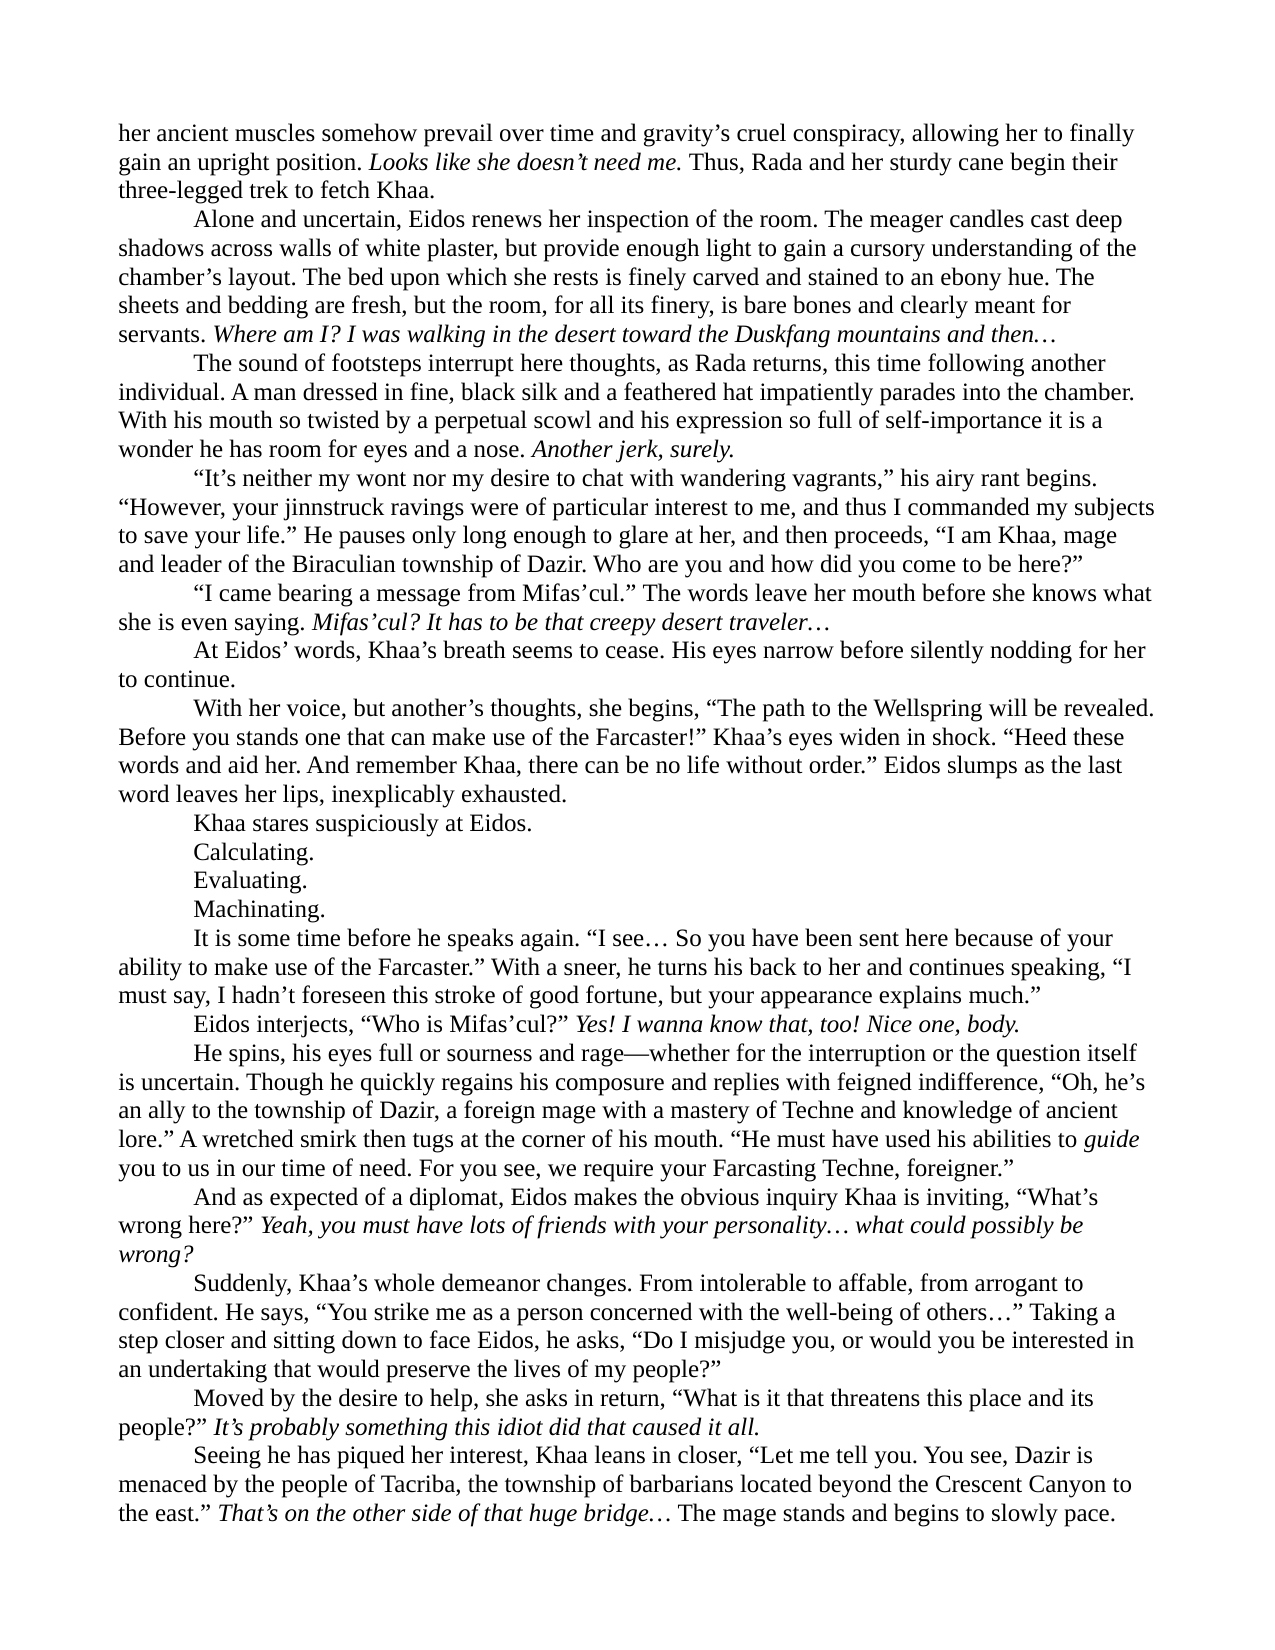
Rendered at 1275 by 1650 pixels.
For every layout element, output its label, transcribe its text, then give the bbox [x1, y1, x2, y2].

text Seeing he has piqued her interest, Khaa leans in closer, “Let me tell you. You see, Dazir is menaced by the people of Tacriba, the township of barbarians located beyond the Crescent Canyon to the east.” That’s on the other side of that huge bridge… The mage stands and begins to slowly pace. [118, 1441, 1157, 1527]
text Eidos interjects, “Who is Mifas’cul?” Yes! I wanna know that, too! Nice one, body. [118, 1009, 1157, 1038]
text Suddenly, Khaa’s whole demeanor changes. From intolerable to affable, from arrogant to confident. He says, “You strike me as a person concerned with the well-being of others…” Taking a step closer and sitting down to face Eidos, he asks, “Do I misjudge you, or would you be interested in an undertaking that would preserve the lives of my people?” [118, 1268, 1157, 1383]
text Machinating. [118, 894, 1157, 923]
text her ancient muscles somehow prevail over time and gravity’s cruel conspiracy, allowing her to finally gain an upright position. Looks like she doesn’t need me. Thus, Rada and her sturdy cane begin their three-legged trek to fetch Khaa. [118, 118, 1157, 204]
text The sound of footsteps interrupt here thoughts, as Rada returns, this time following another individual. A man dressed in fine, black silk and a feathered hat impatiently parades into the chamber. With his mouth so twisted by a perpetual scowl and his expression so full of self-importance it is a wonder he has room for eyes and a nose. Another jerk, surely. [118, 348, 1157, 463]
text Evaluating. [118, 866, 1157, 894]
text “I came bearing a message from Mifas’cul.” The words leave her mouth before she knows what she is even saying. Mifas’cul? It has to be that creepy desert traveler… [118, 578, 1157, 636]
text Moved by the desire to help, she asks in return, “What is it that threatens this place and its people?” It’s probably something this idiot did that caused it all. [118, 1383, 1157, 1441]
text Alone and uncertain, Eidos renews her inspection of the room. The meager candles cast deep shadows across walls of white plaster, but provide enough light to gain a cursory understanding of the chamber’s layout. The bed upon which she rests is finely carved and stained to an ebony hue. The sheets and bedding are fresh, but the room, for all its finery, is bare bones and clearly meant for servants. Where am I? I was walking in the desert toward the Duskfang mountains and then… [118, 204, 1157, 348]
text With her voice, but another’s thoughts, she begins, “The path to the Wellspring will be revealed. Before you stands one that can make use of the Farcaster!” Khaa’s eyes widen in shock. “Heed these words and aid her. And remember Khaa, there can be no life without order.” Eidos slumps as the last word leaves her lips, inexplicably exhausted. [118, 693, 1157, 808]
text “It’s neither my wont nor my desire to chat with wandering vagrants,” his airy rant begins. “However, your jinnstruck ravings were of particular interest to me, and thus I commanded my subjects to save your life.” He pauses only long enough to glare at her, and then proceeds, “I am Khaa, mage and leader of the Biraculian township of Dazir. Who are you and how did you come to be here?” [118, 463, 1157, 578]
text It is some time before he speaks again. “I see… So you have been sent here because of your ability to make use of the Farcaster.” With a sneer, he turns his back to her and continues speaking, “I must say, I hadn’t foreseen this stroke of good fortune, but your appearance explains much.” [118, 923, 1157, 1009]
text He spins, his eyes full or sourness and rage—whether for the interruption or the question itself is uncertain. Though he quickly regains his composure and replies with feigned indifference, “Oh, he’s an ally to the township of Dazir, a foreign mage with a mastery of Techne and knowledge of ancient lore.” A wretched smirk then tugs at the corner of his mouth. “He must have used his abilities to guide you to us in our time of need. For you see, we require your Farcasting Techne, foreigner.” [118, 1038, 1157, 1182]
text At Eidos’ words, Khaa’s breath seems to cease. His eyes narrow before silently nodding for her to continue. [118, 636, 1157, 693]
text Khaa stares suspiciously at Eidos. [118, 808, 1157, 837]
text Calculating. [118, 837, 1157, 866]
text And as expected of a diplomat, Eidos makes the obvious inquiry Khaa is inviting, “What’s wrong here?” Yeah, you must have lots of friends with your personality… what could possibly be wrong? [118, 1182, 1157, 1268]
